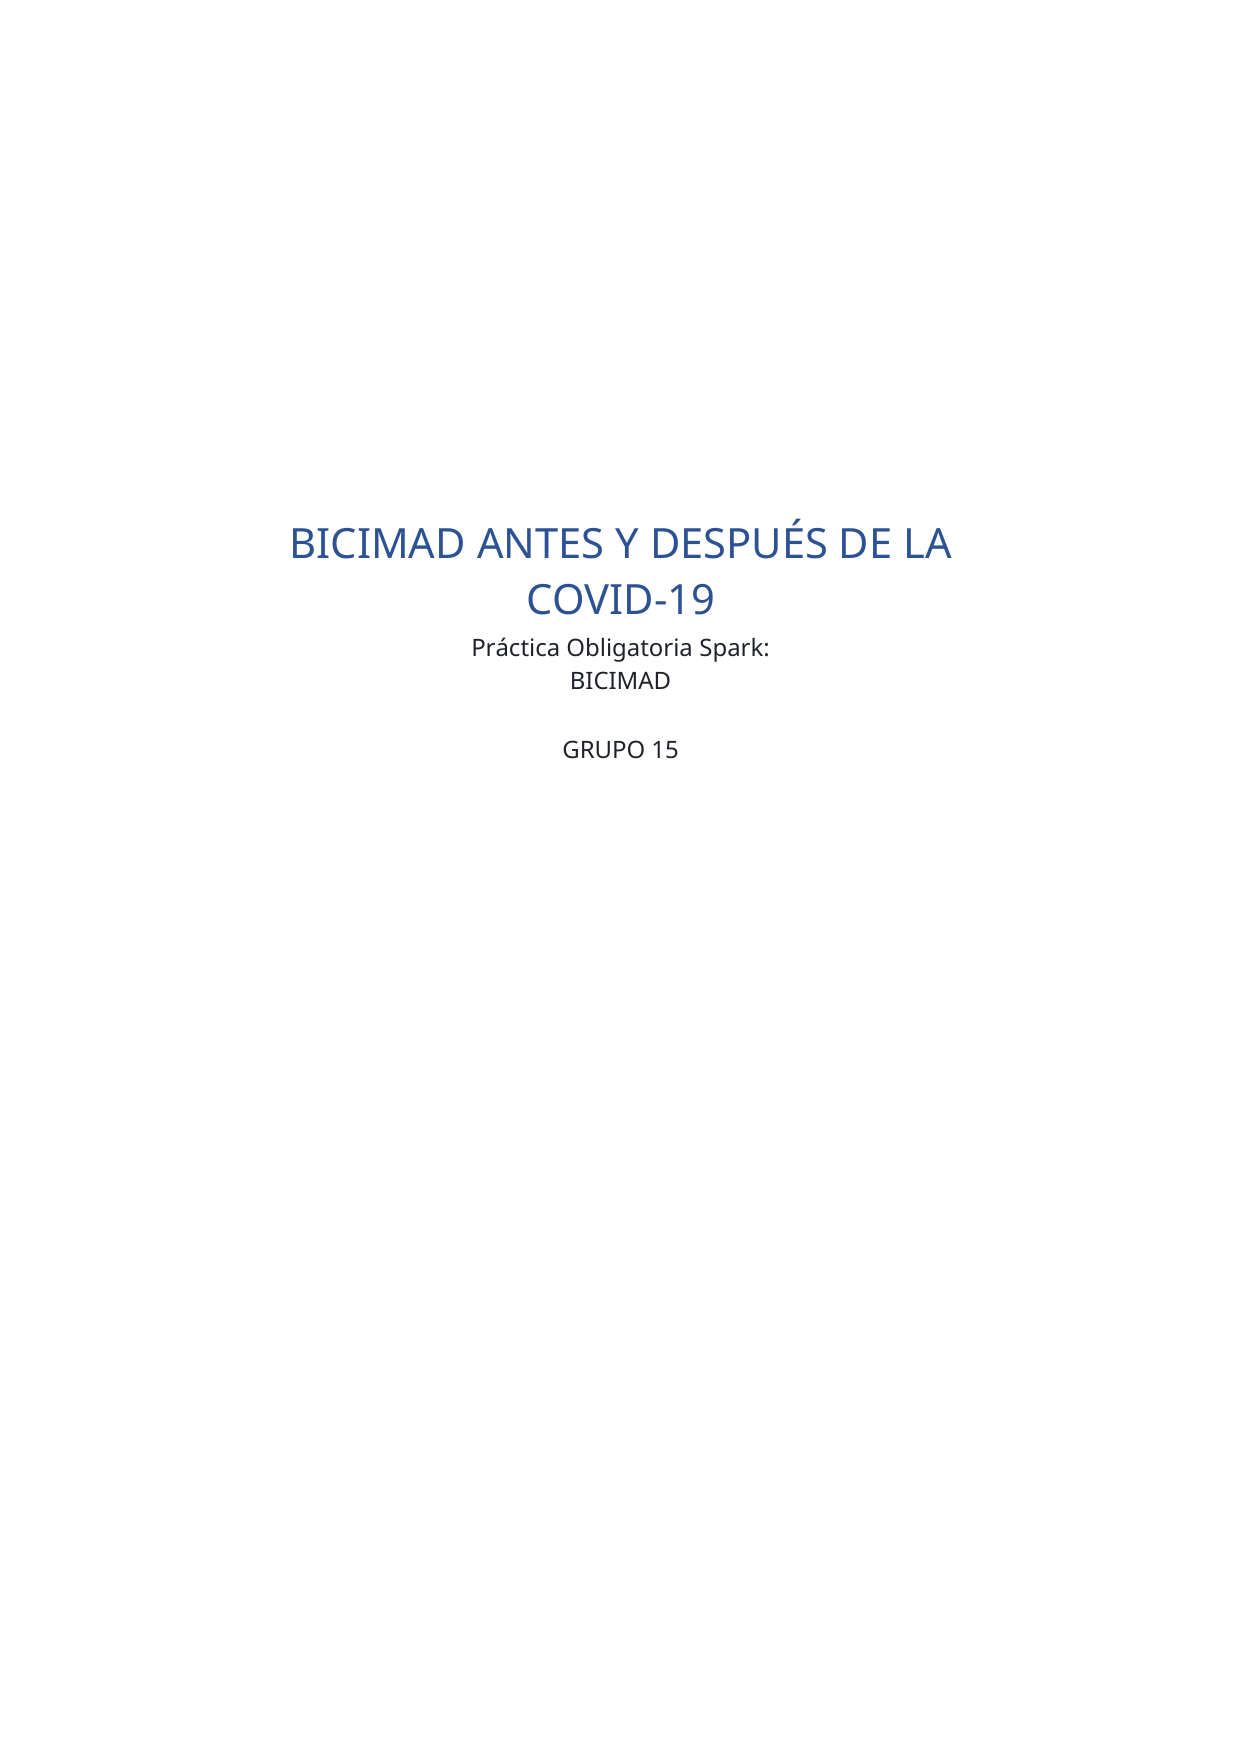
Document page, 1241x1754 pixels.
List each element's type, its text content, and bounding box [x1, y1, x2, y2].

text GRUPO 15 [429, 732, 811, 765]
title BICIMAD ANTES Y DESPUÉS DE LA COVID-19 [251, 513, 990, 627]
text Práctica Obligatoria Spark: BICIMAD [429, 631, 811, 696]
